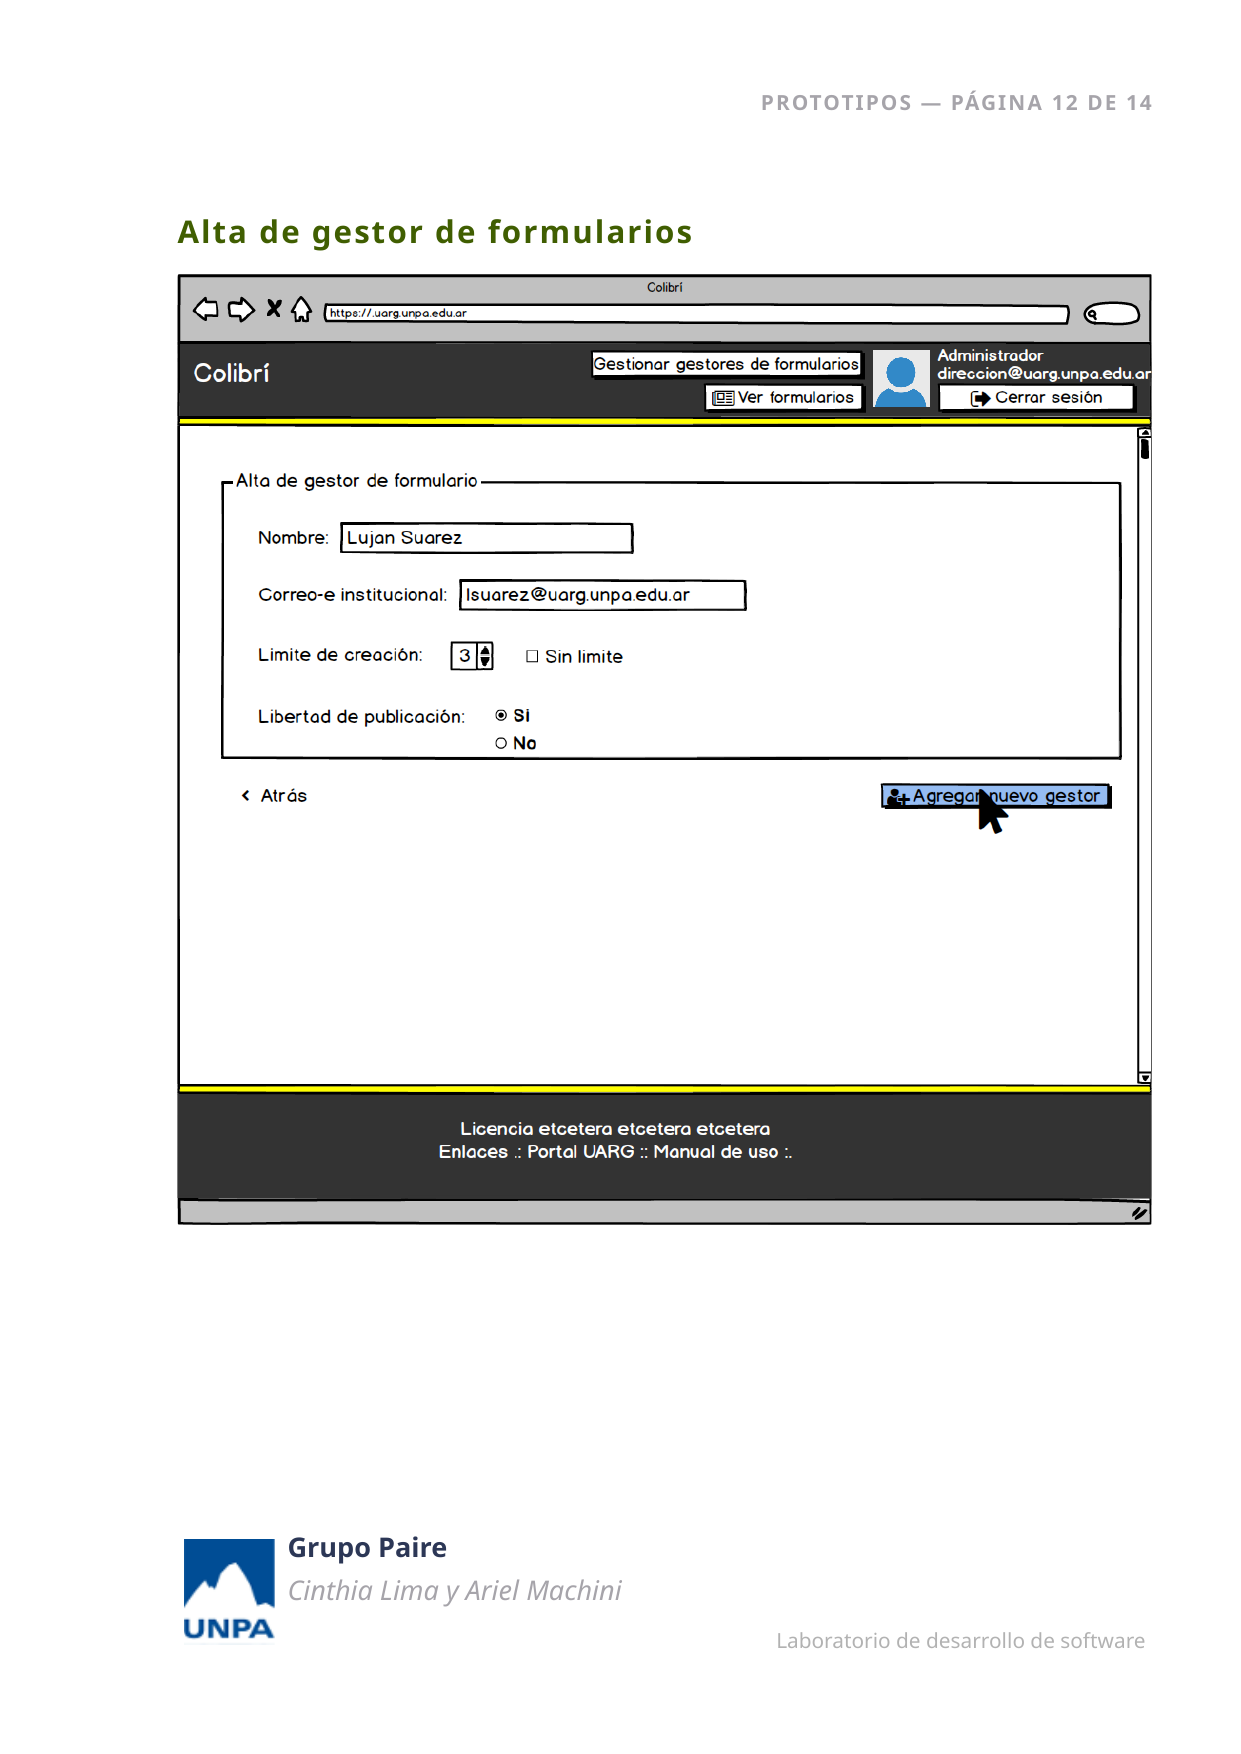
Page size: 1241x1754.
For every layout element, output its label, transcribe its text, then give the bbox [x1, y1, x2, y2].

picture [184, 1539, 275, 1645]
text Alta de gestor de formularios [177, 210, 1152, 253]
picture [177, 274, 1152, 1225]
